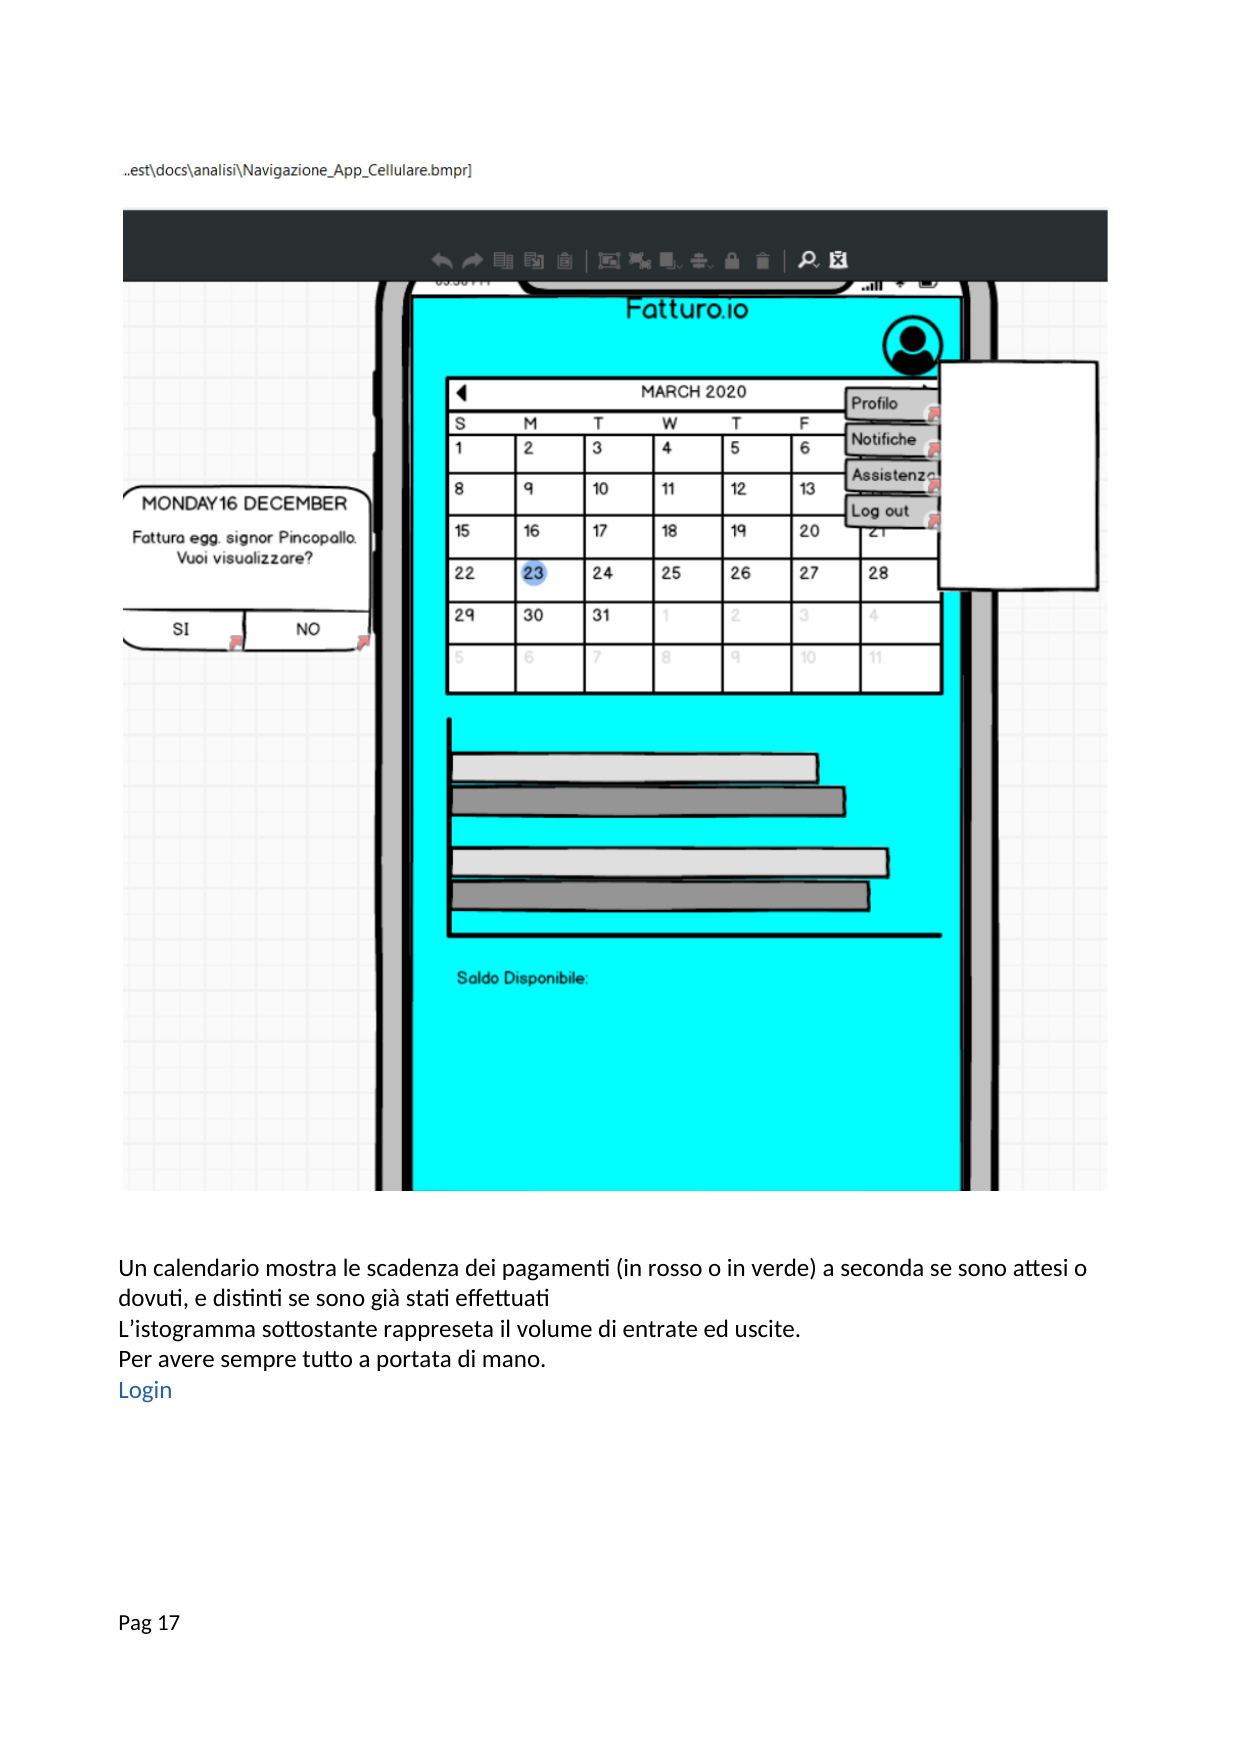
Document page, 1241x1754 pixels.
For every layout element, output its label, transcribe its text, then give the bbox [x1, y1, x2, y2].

text Login [118, 1374, 1122, 1404]
picture [123, 155, 1108, 1191]
text Per avere sempre tutto a portata di mano. [118, 1343, 1122, 1374]
text Un calendario mostra le scadenza dei pagamenti (in rosso o in verde) a seconda se sono attesi o dovuti, e distinti se sono già stati effettuati [118, 1252, 1122, 1313]
text L’istogramma sottostante rappreseta il volume di entrate ed uscite. [118, 1313, 1122, 1343]
